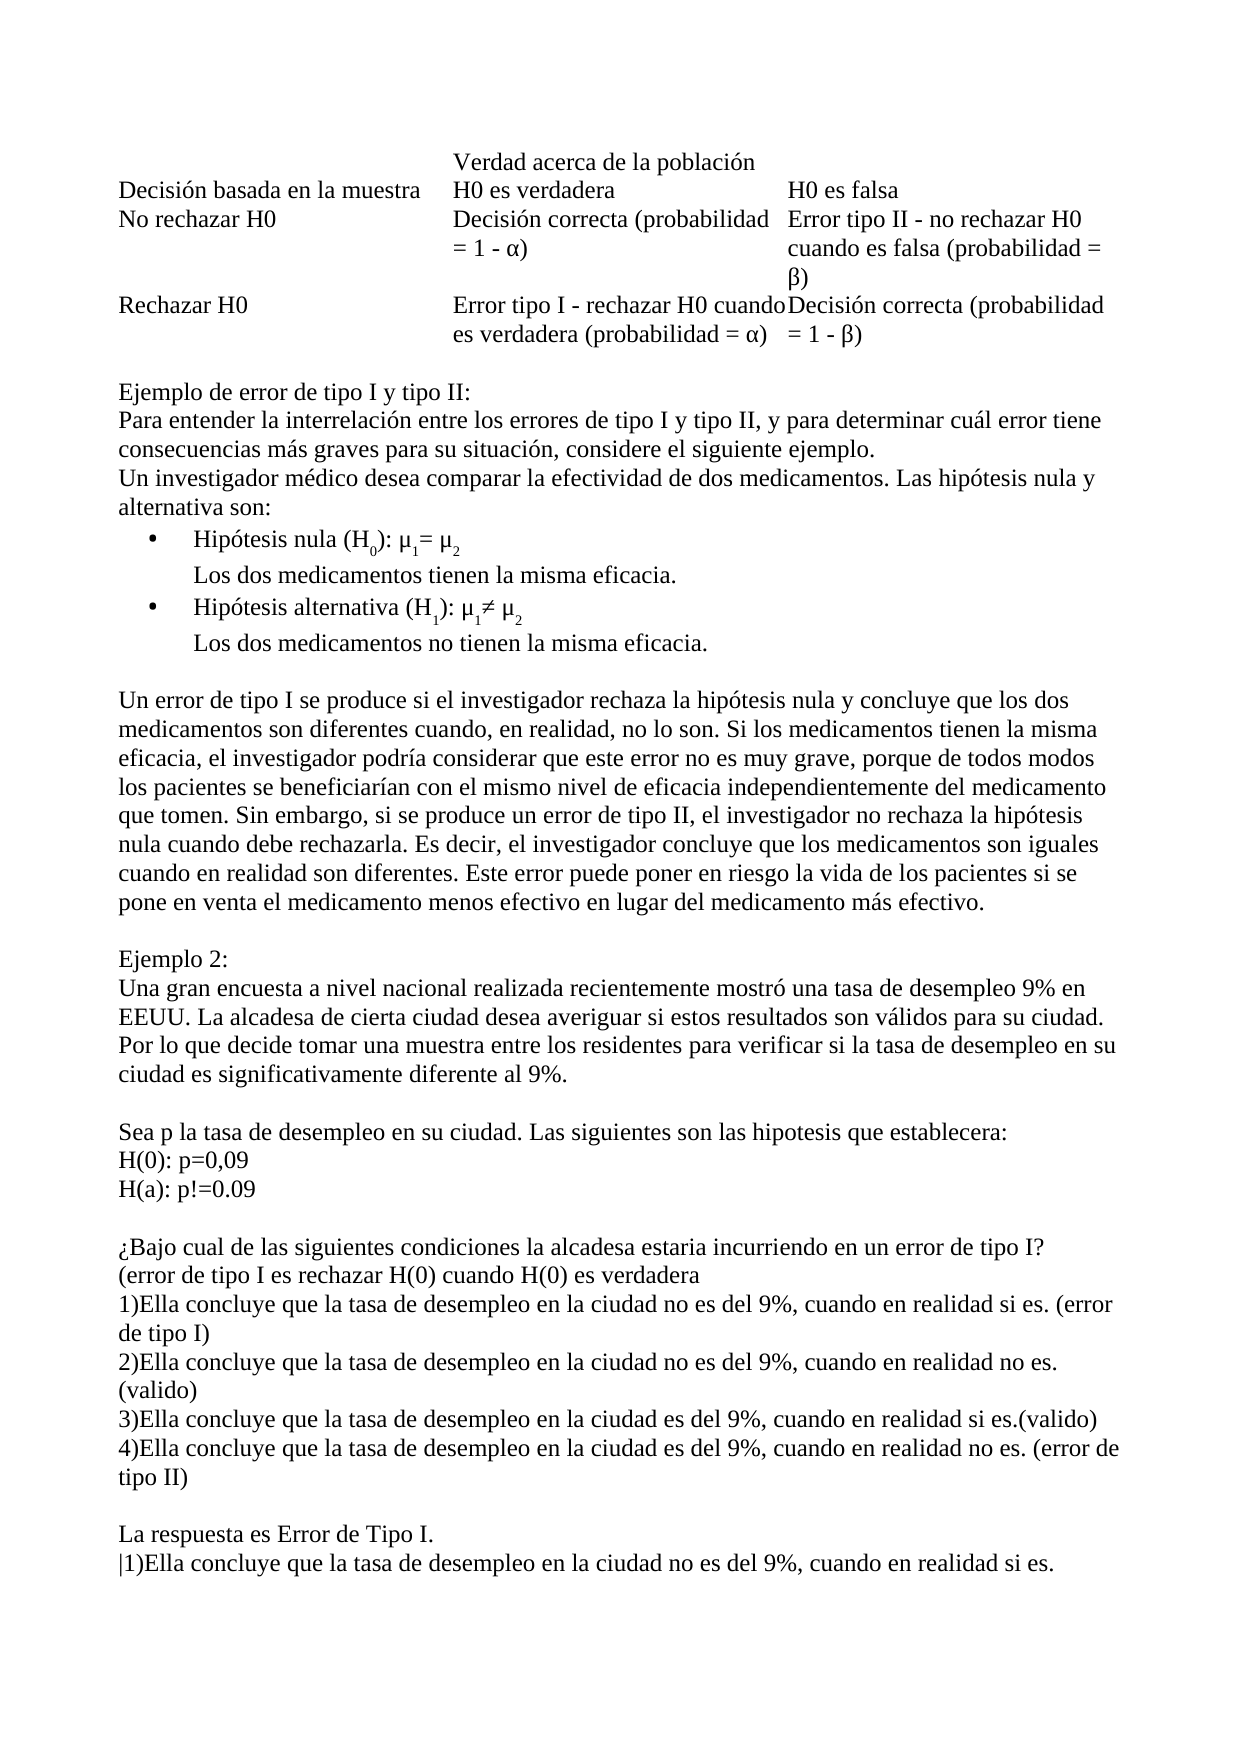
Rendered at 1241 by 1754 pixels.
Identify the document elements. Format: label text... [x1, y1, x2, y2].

text 1)Ella concluye que la tasa de desempleo en la ciudad no es del 9%, cuando en realidad si es. (error de tipo I) [118, 1289, 1122, 1347]
table_cell Rechazar H0 [118, 291, 453, 348]
text Un error de tipo I se produce si el investigador rechaza la hipótesis nula y concluye que los dos medicamentos son diferentes cuando, en realidad, no lo son. Si los medicamentos tienen la misma eficacia, el investigador podría considerar que este error no es muy grave, porque de todos modos los pacientes se beneficiarían con el mismo nivel de eficacia independientemente del medicamento que tomen. Sin embargo, si se produce un error de tipo II, el investigador no rechaza la hipótesis nula cuando debe rechazarla. Es decir, el investigador concluye que los medicamentos son iguales cuando en realidad son diferentes. Este error puede poner en riesgo la vida de los pacientes si se pone en venta el medicamento menos efectivo en lugar del medicamento más efectivo. [118, 686, 1122, 916]
table_cell Error tipo II - no rechazar H0 cuando es falsa (probabilidad = β) [788, 204, 1122, 291]
text H(a): p!=0.09 [118, 1174, 1122, 1203]
table_cell Error tipo I - rechazar H0 cuando es verdadera (probabilidad = α) [453, 291, 787, 348]
text 4)Ella concluye que la tasa de desempleo en la ciudad es del 9%, cuando en realidad no es. (error de tipo II) [118, 1433, 1122, 1491]
text 2)Ella concluye que la tasa de desempleo en la ciudad no es del 9%, cuando en realidad no es.(valido) [118, 1347, 1122, 1404]
text (error de tipo I es rechazar H(0) cuando H(0) es verdadera [118, 1261, 1122, 1289]
text Ejemplo 2: [118, 944, 1122, 973]
text La respuesta es Error de Tipo I. [118, 1519, 1122, 1548]
text H(0): p=0,09 [118, 1146, 1122, 1174]
text ¿Bajo cual de las siguientes condiciones la alcadesa estaria incurriendo en un error de tipo I? [118, 1232, 1122, 1261]
text Ejemplo de error de tipo I y tipo II: [118, 377, 1122, 406]
list Hipótesis nula (H0): μ1= μ2 Los dos medicamentos tienen la misma eficacia. [148, 521, 1122, 589]
table_cell Decisión correcta (probabilidad = 1 - α) [453, 204, 787, 291]
table_cell H0 es falsa [788, 176, 1122, 204]
table_header Verdad acerca de la población [453, 147, 1122, 176]
text Una gran encuesta a nivel nacional realizada recientemente mostró una tasa de desempleo 9% en EEUU. La alcadesa de cierta ciudad desea averiguar si estos resultados son válidos para su ciudad. Por lo que decide tomar una muestra entre los residentes para verificar si la tasa de desempleo en su ciudad es significativamente diferente al 9%. [118, 973, 1122, 1088]
text 3)Ella concluye que la tasa de desempleo en la ciudad es del 9%, cuando en realidad si es.(valido) [118, 1404, 1122, 1433]
table_cell Decisión correcta (probabilidad = 1 - β) [788, 291, 1122, 348]
text Para entender la interrelación entre los errores de tipo I y tipo II, y para determinar cuál error tiene consecuencias más graves para su situación, considere el siguiente ejemplo. [118, 406, 1122, 463]
table_cell Decisión basada en la muestra [118, 176, 453, 204]
table_cell H0 es verdadera [453, 176, 787, 204]
text Un investigador médico desea comparar la efectividad de dos medicamentos. Las hipótesis nula y alternativa son: [118, 463, 1122, 521]
list Hipótesis alternativa (H1): μ1≠ μ2 Los dos medicamentos no tienen la misma eficacia. [148, 589, 1122, 657]
table_cell No rechazar H0 [118, 204, 453, 291]
text Sea p la tasa de desempleo en su ciudad. Las siguientes son las hipotesis que establecera: [118, 1117, 1122, 1146]
text |1)Ella concluye que la tasa de desempleo en la ciudad no es del 9%, cuando en realidad si es. [118, 1548, 1122, 1577]
table_header [118, 147, 453, 176]
